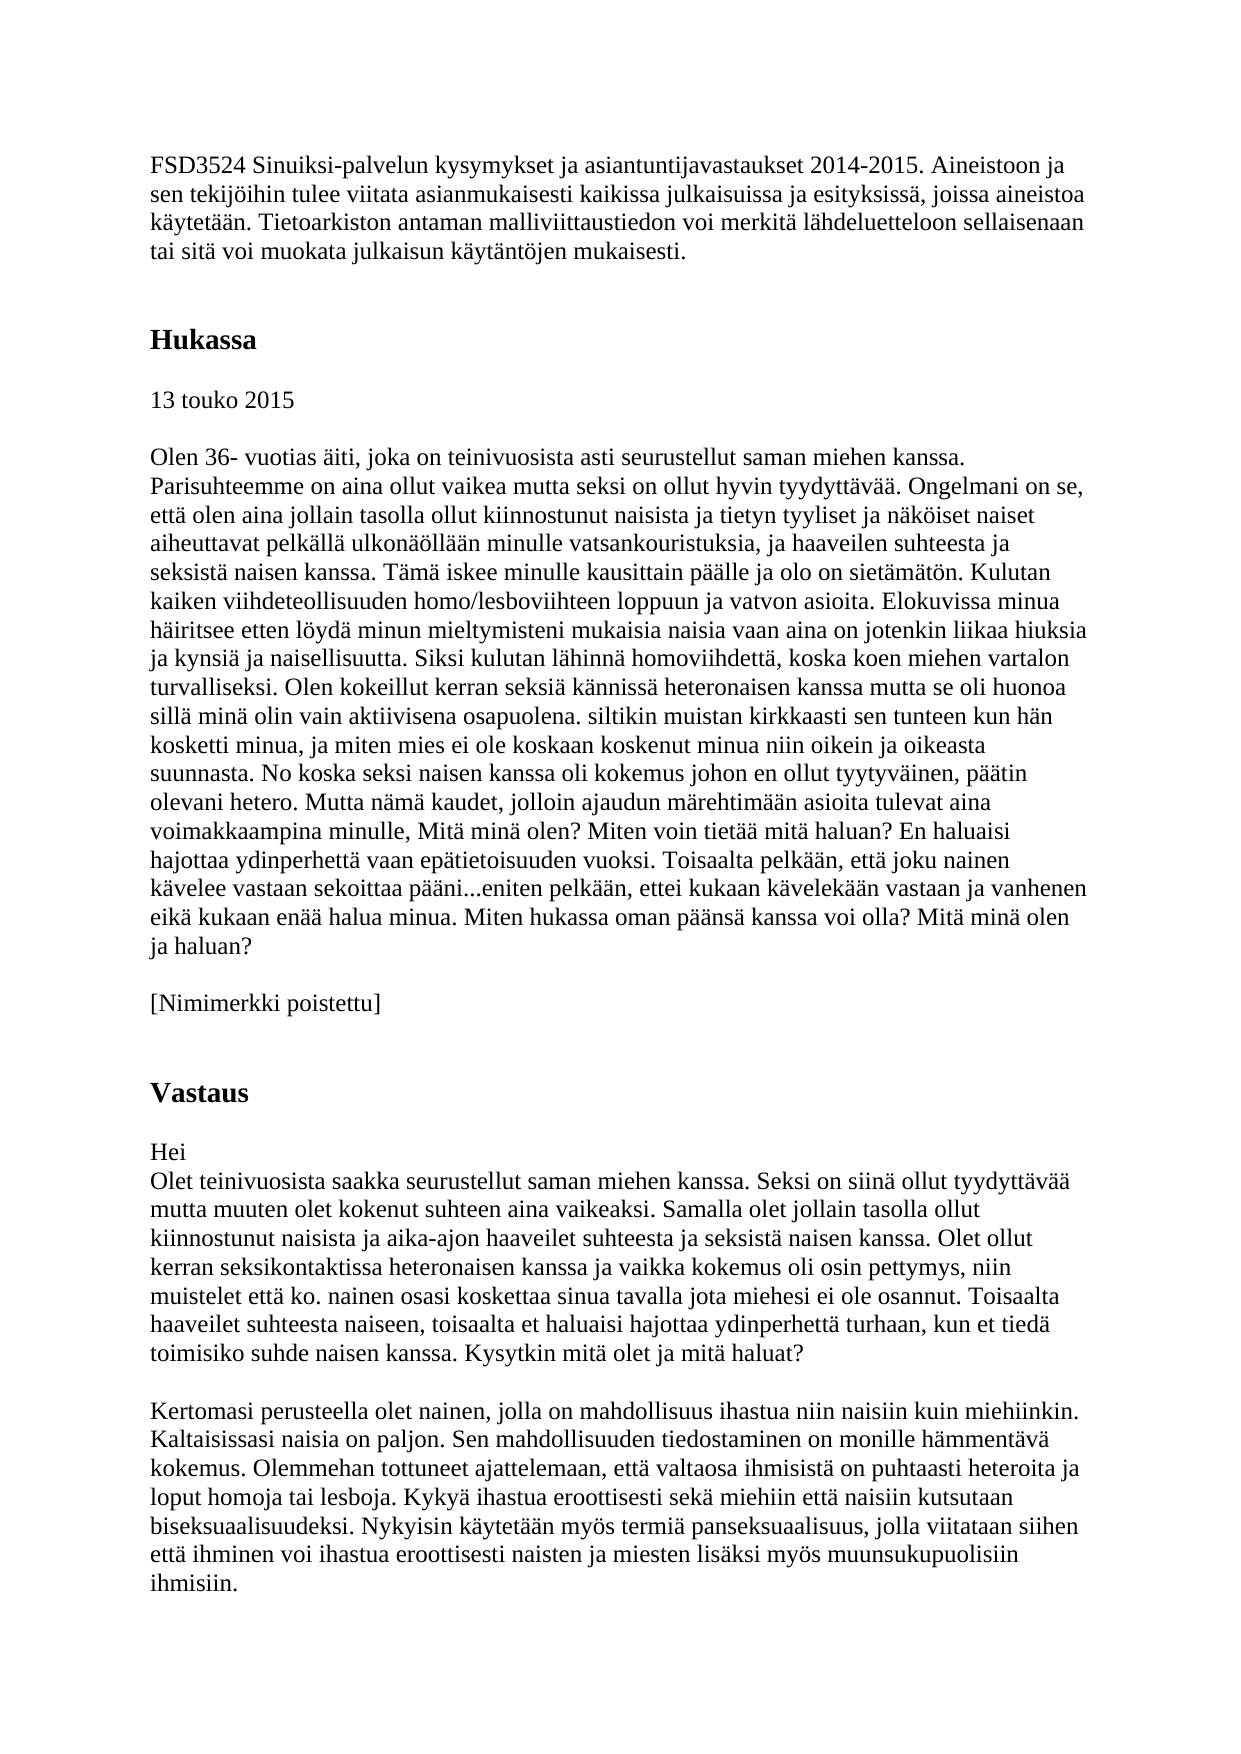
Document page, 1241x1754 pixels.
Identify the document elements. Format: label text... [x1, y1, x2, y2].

text Olen 36- vuotias äiti, joka on teinivuosista asti seurustellut saman miehen kanssa. Parisuhteemme on aina ollut vaikea mutta seksi on ollut hyvin tyydyttävää. Ongelmani on se, että olen aina jollain tasolla ollut kiinnostunut naisista ja tietyn tyyliset ja näköiset naiset aiheuttavat pelkällä ulkonäöllään minulle vatsankouristuksia, ja haaveilen suhteesta ja seksistä naisen kanssa. Tämä iskee minulle kausittain päälle ja olo on sietämätön. Kulutan kaiken viihdeteollisuuden homo/lesboviihteen loppuun ja vatvon asioita. Elokuvissa minua häiritsee etten löydä minun mieltymisteni mukaisia naisia vaan aina on jotenkin liikaa hiuksia ja kynsiä ja naisellisuutta. Siksi kulutan lähinnä homoviihdettä, koska koen miehen vartalon turvalliseksi. Olen kokeillut kerran seksiä kännissä heteronaisen kanssa mutta se oli huonoa sillä minä olin vain aktiivisena osapuolena. siltikin muistan kirkkaasti sen tunteen kun hän kosketti minua, ja miten mies ei ole koskaan koskenut minua niin oikein ja oikeasta suunnasta. No koska seksi naisen kanssa oli kokemus johon en ollut tyytyväinen, päätin olevani hetero. Mutta nämä kaudet, jolloin ajaudun märehtimään asioita tulevat aina voimakkaampina minulle, Mitä minä olen? Miten voin tietää mitä haluan? En haluaisi hajottaa ydinperhettä vaan epätietoisuuden vuoksi. Toisaalta pelkään, että joku nainen kävelee vastaan sekoittaa pääni...eniten pelkään, ettei kukaan kävelekään vastaan ja vanhenen eikä kukaan enää halua minua. Miten hukassa oman päänsä kanssa voi olla? Mitä minä olen ja haluan? [150, 442, 1090, 960]
text Vastaus [150, 1075, 1090, 1108]
text Hukassa [150, 322, 1090, 356]
text FSD3524 Sinuiksi-palvelun kysymykset ja asiantuntijavastaukset 2014-2015. Aineistoon ja sen tekijöihin tulee viitata asianmukaisesti kaikissa julkaisuissa ja esityksissä, joissa aineistoa käytetään. Tietoarkiston antaman malliviittaustiedon voi merkitä lähdeluetteloon sellaisenaan tai sitä voi muokata julkaisun käytäntöjen mukaisesti. [150, 150, 1090, 265]
text Hei Olet teinivuosista saakka seurustellut saman miehen kanssa. Seksi on siinä ollut tyydyttävää mutta muuten olet kokenut suhteen aina vaikeaksi. Samalla olet jollain tasolla ollut kiinnostunut naisista ja aika-ajon haaveilet suhteesta ja seksistä naisen kanssa. Olet ollut kerran seksikontaktissa heteronaisen kanssa ja vaikka kokemus oli osin pettymys, niin muistelet että ko. nainen osasi koskettaa sinua tavalla jota miehesi ei ole osannut. Toisaalta haaveilet suhteesta naiseen, toisaalta et haluaisi hajottaa ydinperhettä turhaan, kun et tiedä toimisiko suhde naisen kanssa. Kysytkin mitä olet ja mitä haluat? Kertomasi perusteella olet nainen, jolla on mahdollisuus ihastua niin naisiin kuin miehiinkin. Kaltaisissasi naisia on paljon. Sen mahdollisuuden tiedostaminen on monille hämmentävä kokemus. Olemmehan tottuneet ajattelemaan, että valtaosa ihmisistä on puhtaasti heteroita ja loput homoja tai lesboja. Kykyä ihastua eroottisesti sekä miehiin että naisiin kutsutaan biseksuaalisuudeksi. Nykyisin käytetään myös termiä panseksuaalisuus, jolla viitataan siihen että ihminen voi ihastua eroottisesti naisten ja miesten lisäksi myös muunsukupuolisiin ihmisiin. [150, 1137, 1090, 1597]
text [Nimimerkki poistettu] [150, 988, 1090, 1017]
text 13 touko 2015 [150, 385, 1090, 413]
